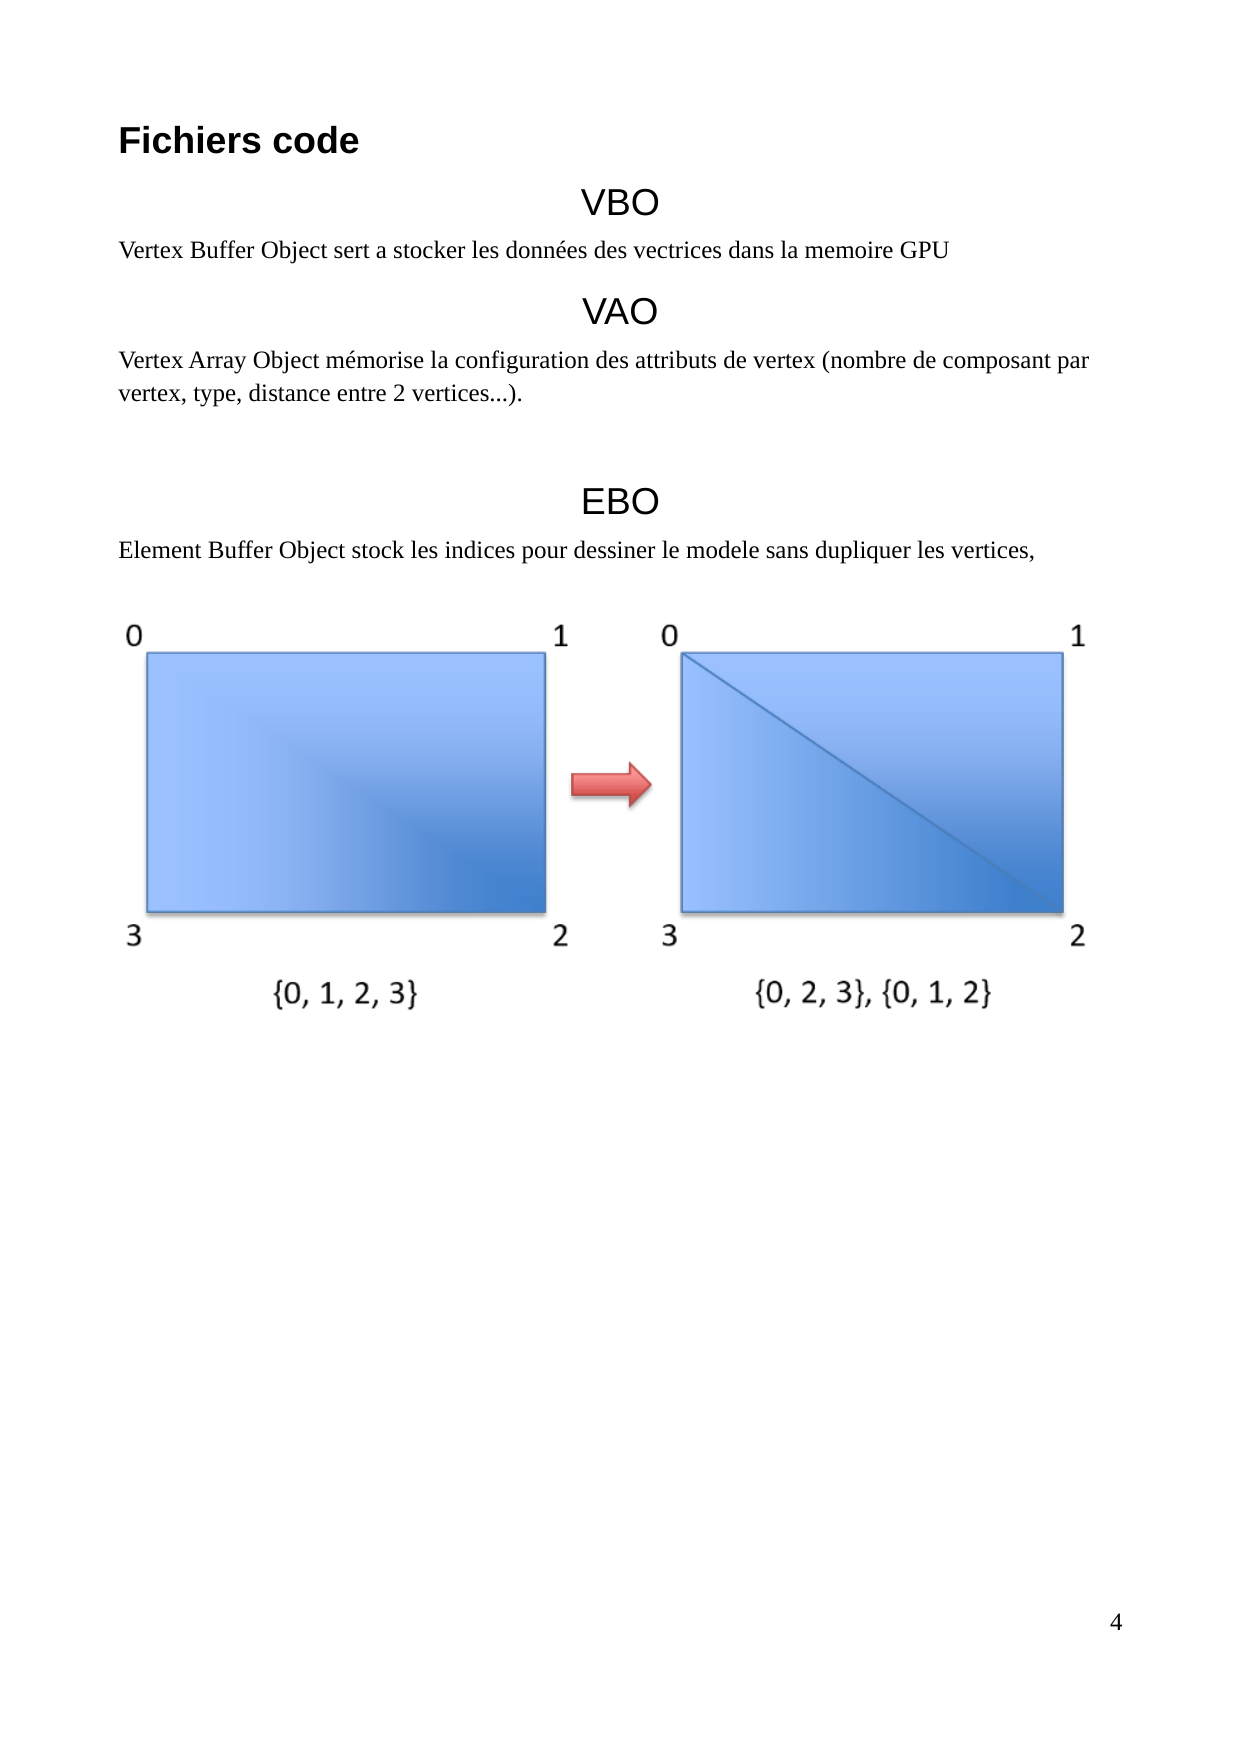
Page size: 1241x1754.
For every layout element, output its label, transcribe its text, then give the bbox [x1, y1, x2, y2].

subtitle VAO [118, 289, 1122, 333]
text Vertex Array Object mémorise la configuration des attributs de vertex (nombre de composant par vertex, type, distance entre 2 vertices...). [118, 345, 1122, 407]
picture [104, 601, 1108, 1035]
subtitle VBO [118, 180, 1122, 223]
subtitle Fichiers code [118, 118, 1122, 161]
text Vertex Buffer Object sert a stocker les données des vectrices dans la memoire GPU [118, 236, 1122, 264]
text Element Buffer Object stock les indices pour dessiner le modele sans dupliquer les vertices, [118, 535, 1122, 564]
subtitle EBO [118, 479, 1122, 523]
